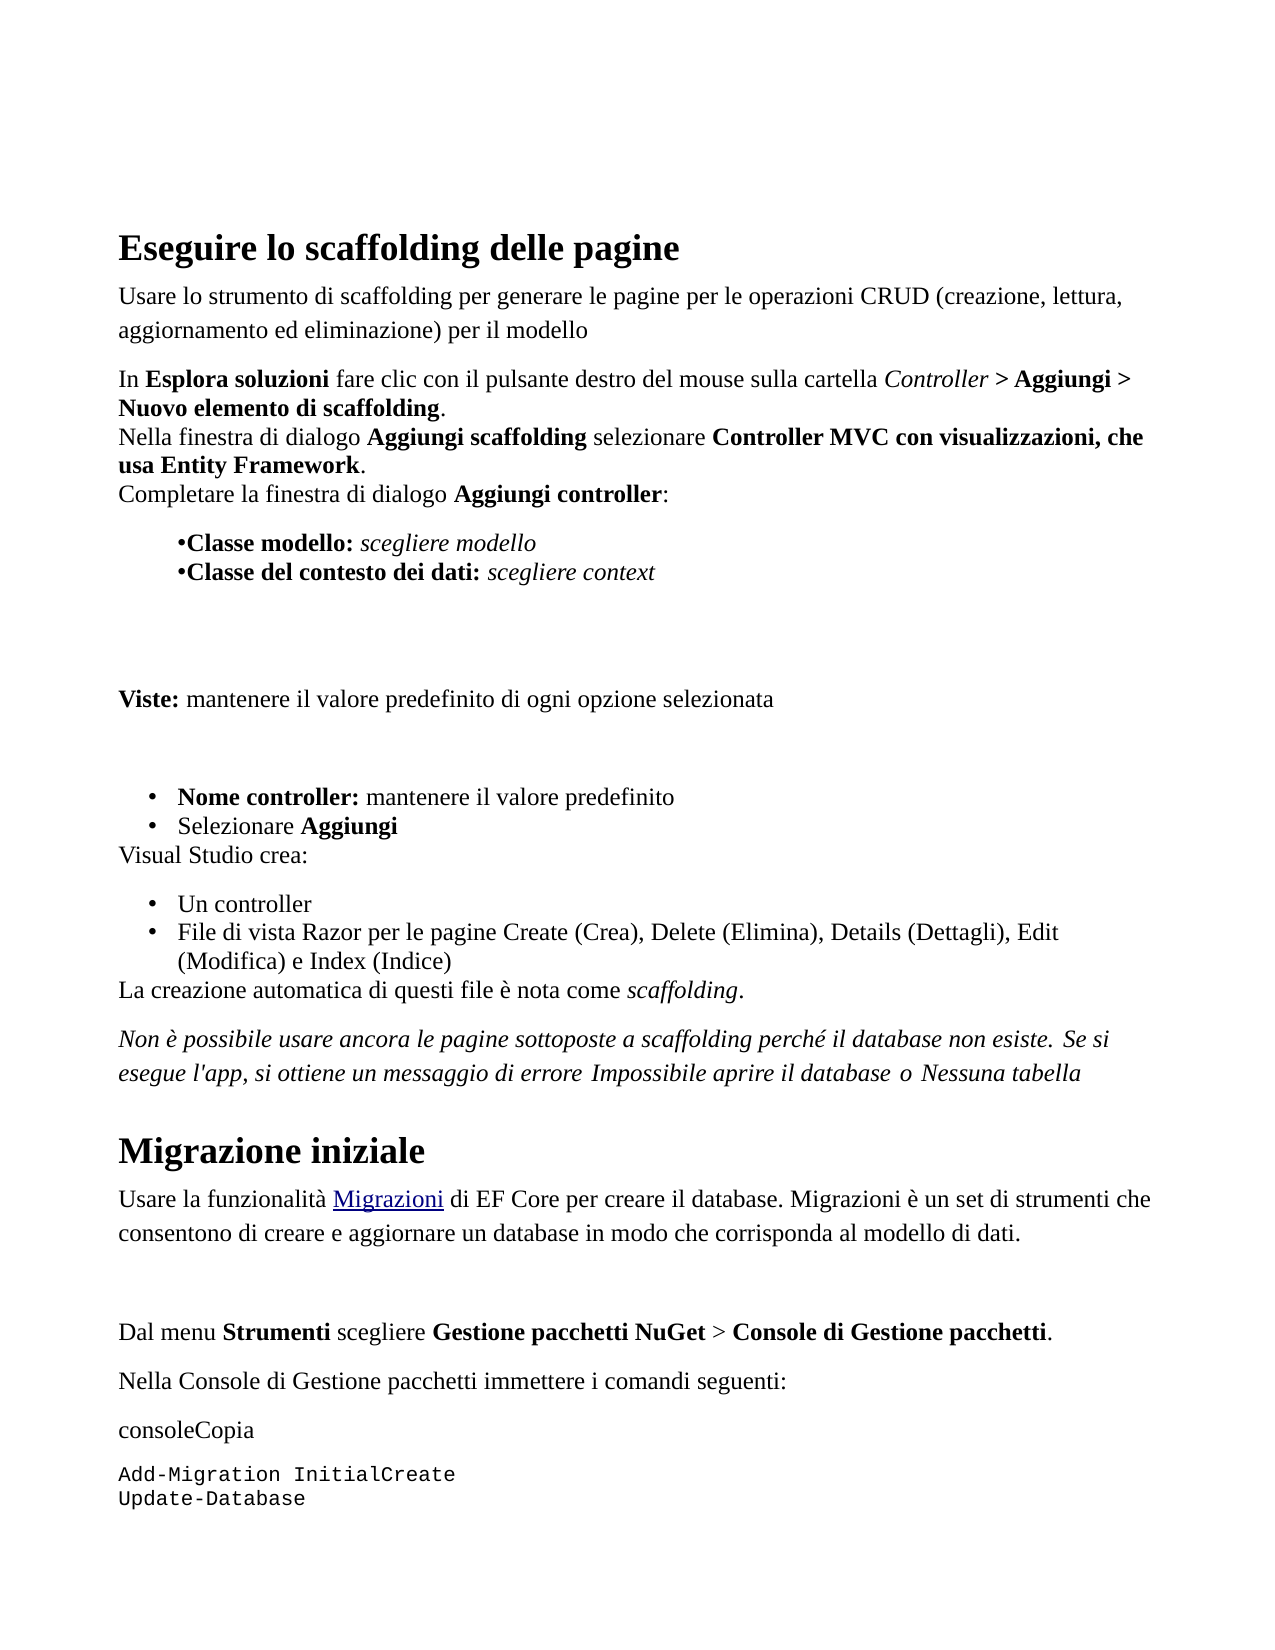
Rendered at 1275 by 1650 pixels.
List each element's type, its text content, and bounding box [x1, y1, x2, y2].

subtitle Migrazione iniziale [118, 1128, 1157, 1172]
text Visual Studio crea: [118, 840, 1157, 868]
list Un controller [148, 889, 1157, 917]
text La creazione automatica di questi file è nota come scaffolding. [118, 975, 1157, 1004]
text Usare la funzionalità Migrazioni di EF Core per creare il database. Migrazioni è un set di strumenti che consentono di creare e aggiornare un database in modo che corrisponda al modello di dati. [118, 1184, 1157, 1247]
text Non è possibile usare ancora le pagine sottoposte a scaffolding perché il database non esiste. Se si esegue l'app, si ottiene un messaggio di errore Impossibile aprire il database o Nessuna tabella [118, 1024, 1157, 1087]
text Nella Console di Gestione pacchetti immettere i comandi seguenti: [118, 1366, 1157, 1394]
text Viste: mantenere il valore predefinito di ogni opzione selezionata [118, 684, 1157, 713]
list Selezionare Aggiungi [148, 811, 1157, 840]
list Classe del contesto dei dati: scegliere context [118, 557, 1157, 586]
list Classe modello: scegliere modello [118, 528, 1157, 557]
text Nella finestra di dialogo Aggiungi scaffolding selezionare Controller MVC con visualizzazioni, che usa Entity Framework. [118, 422, 1157, 479]
text Update-Database [118, 1487, 1157, 1511]
text Add-Migration InitialCreate [118, 1464, 1157, 1487]
text In Esplora soluzioni fare clic con il pulsante destro del mouse sulla cartella Controller > Aggiungi > Nuovo elemento di scaffolding. [118, 364, 1157, 422]
subtitle Eseguire lo scaffolding delle pagine [118, 225, 1157, 268]
list File di vista Razor per le pagine Create (Crea), Delete (Elimina), Details (Dettagli), Edit (Modifica) e Index (Indice) [148, 917, 1157, 975]
text consoleCopia [118, 1415, 1157, 1443]
text Dal menu Strumenti scegliere Gestione pacchetti NuGet > Console di Gestione pacchetti. [118, 1317, 1157, 1345]
list Nome controller: mantenere il valore predefinito [148, 782, 1157, 811]
text Completare la finestra di dialogo Aggiungi controller: [118, 479, 1157, 508]
text Usare lo strumento di scaffolding per generare le pagine per le operazioni CRUD (creazione, lettura, aggiornamento ed eliminazione) per il modello [118, 281, 1157, 344]
